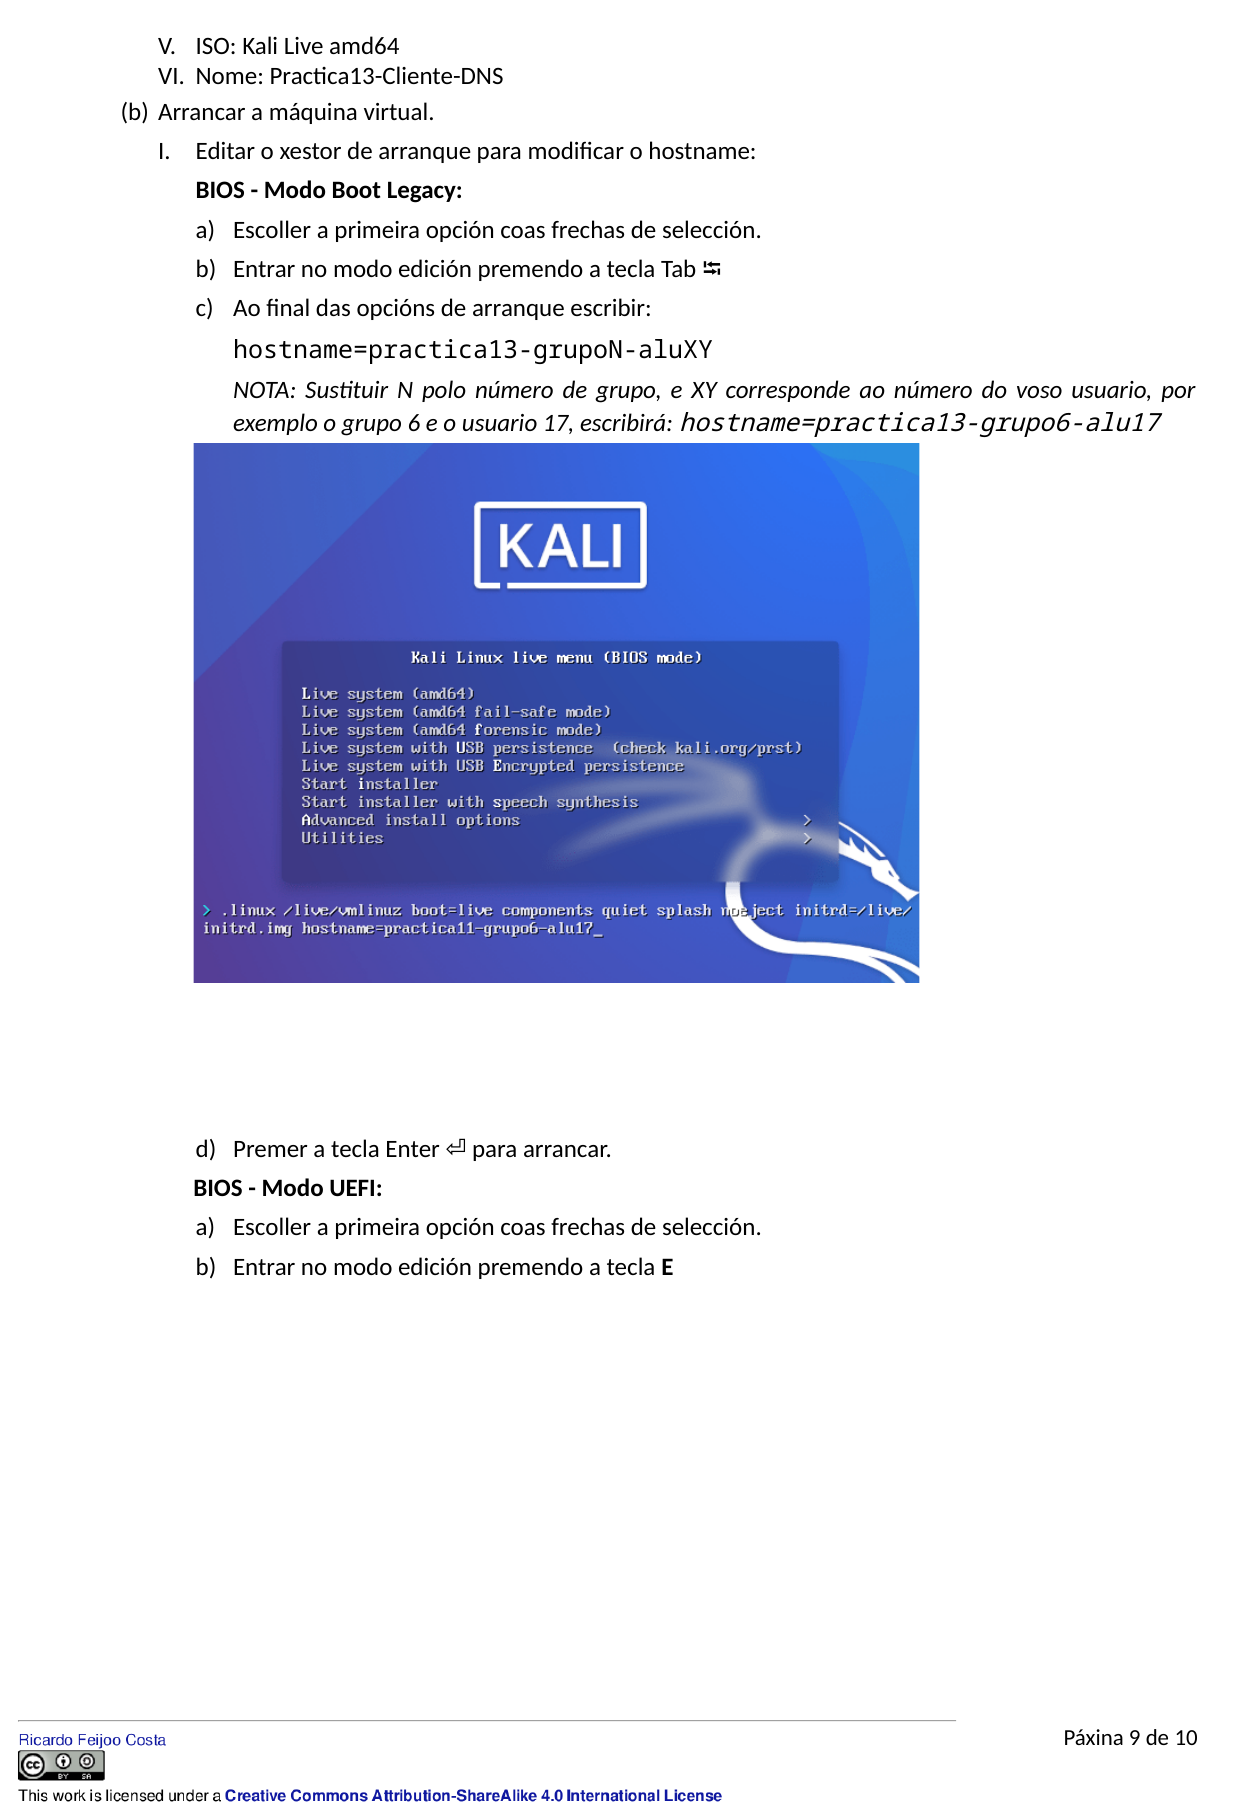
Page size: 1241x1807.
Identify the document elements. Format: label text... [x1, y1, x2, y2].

list Arrancar a máquina virtual. [120, 96, 1197, 127]
list Escoller a primeira opción coas frechas de selección. [195, 1211, 1197, 1242]
list hostname=practica13-grupoN-aluXY [195, 332, 1197, 366]
list Entrar no modo edición premendo a tecla Tab ⭾ [195, 253, 1197, 284]
list Editar o xestor de arranque para modificar o hostname: [158, 135, 1197, 166]
list ISO: Kali Live amd64 [158, 30, 1197, 60]
list NOTA: Sustituir N polo número de grupo, e XY corresponde ao número do voso usuario, por exemplo o grupo 6 e o usuario 17, escribirá: hostname=practica13-grupo6-alu17 [195, 374, 1197, 439]
picture [193, 443, 920, 983]
list Escoller a primeira opción coas frechas de selección. [195, 214, 1197, 244]
list Entrar no modo edición premendo a tecla E [195, 1251, 1197, 1281]
list Nome: Practica13-Cliente-DNS [158, 60, 1197, 91]
picture [8, 1715, 957, 1806]
list Premer a tecla Enter ⏎ para arrancar. [195, 1133, 1197, 1163]
list BIOS - Modo UEFI: [158, 1172, 1197, 1203]
list Ao final das opcións de arranque escribir: [195, 292, 1197, 323]
list BIOS - Modo Boot Legacy: [158, 174, 1197, 205]
